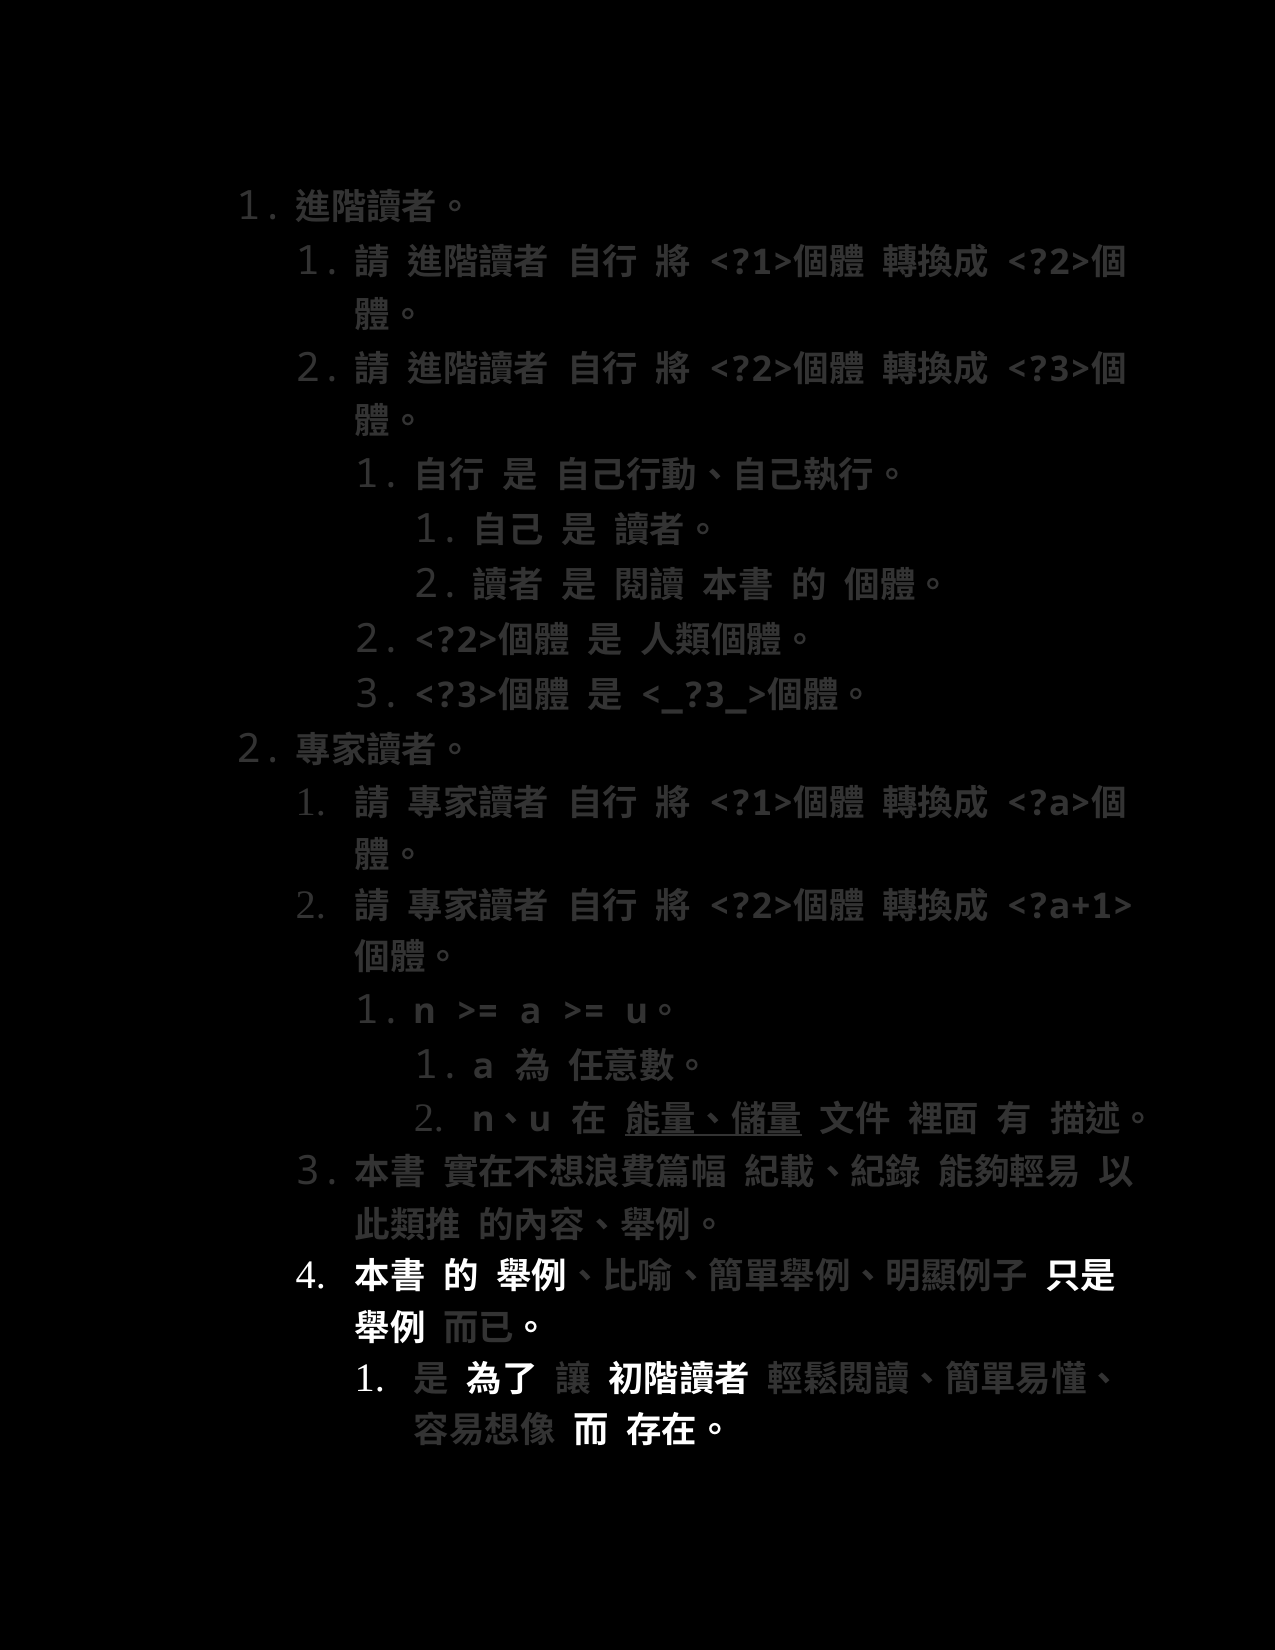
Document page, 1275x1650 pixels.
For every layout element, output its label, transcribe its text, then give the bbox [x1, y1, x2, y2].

list 是 為了 讓 初階讀者 輕鬆閱讀、簡單易懂、容易想像 而 存在。 [354, 1350, 1157, 1453]
list a 為 任意數。 [413, 1035, 1157, 1090]
list n、u 在 能量、儲量 文件 裡面 有 描述。 [413, 1090, 1157, 1142]
list 請 進階讀者 自行 將 <?2>個體 轉換成 <?3>個體。 [295, 338, 1157, 444]
list 自己 是 讀者。 [413, 499, 1157, 554]
list 自行 是 自己行動、自己執行。 [354, 444, 1157, 499]
list 讀者 是 閱讀 本書 的 個體。 [413, 554, 1157, 609]
list 本書 實在不想浪費篇幅 紀載、紀錄 能夠輕易 以此類推 的內容、舉例。 [295, 1142, 1157, 1248]
list 專家讀者。 [236, 720, 1157, 775]
list n >= a >= u。 [354, 980, 1157, 1035]
list <?2>個體 是 人類個體。 [354, 609, 1157, 664]
list 請 專家讀者 自行 將 <?2>個體 轉換成 <?a+1>個體。 [295, 877, 1157, 980]
list 本書 的 舉例、比喻、簡單舉例、明顯例子 只是 舉例 而已。 [295, 1248, 1157, 1350]
list 進階讀者。 [236, 176, 1157, 231]
list <?3>個體 是 <_?3_>個體。 [354, 664, 1157, 720]
list 請 專家讀者 自行 將 <?1>個體 轉換成 <?a>個體。 [295, 775, 1157, 877]
list 請 進階讀者 自行 將 <?1>個體 轉換成 <?2>個體。 [295, 231, 1157, 338]
